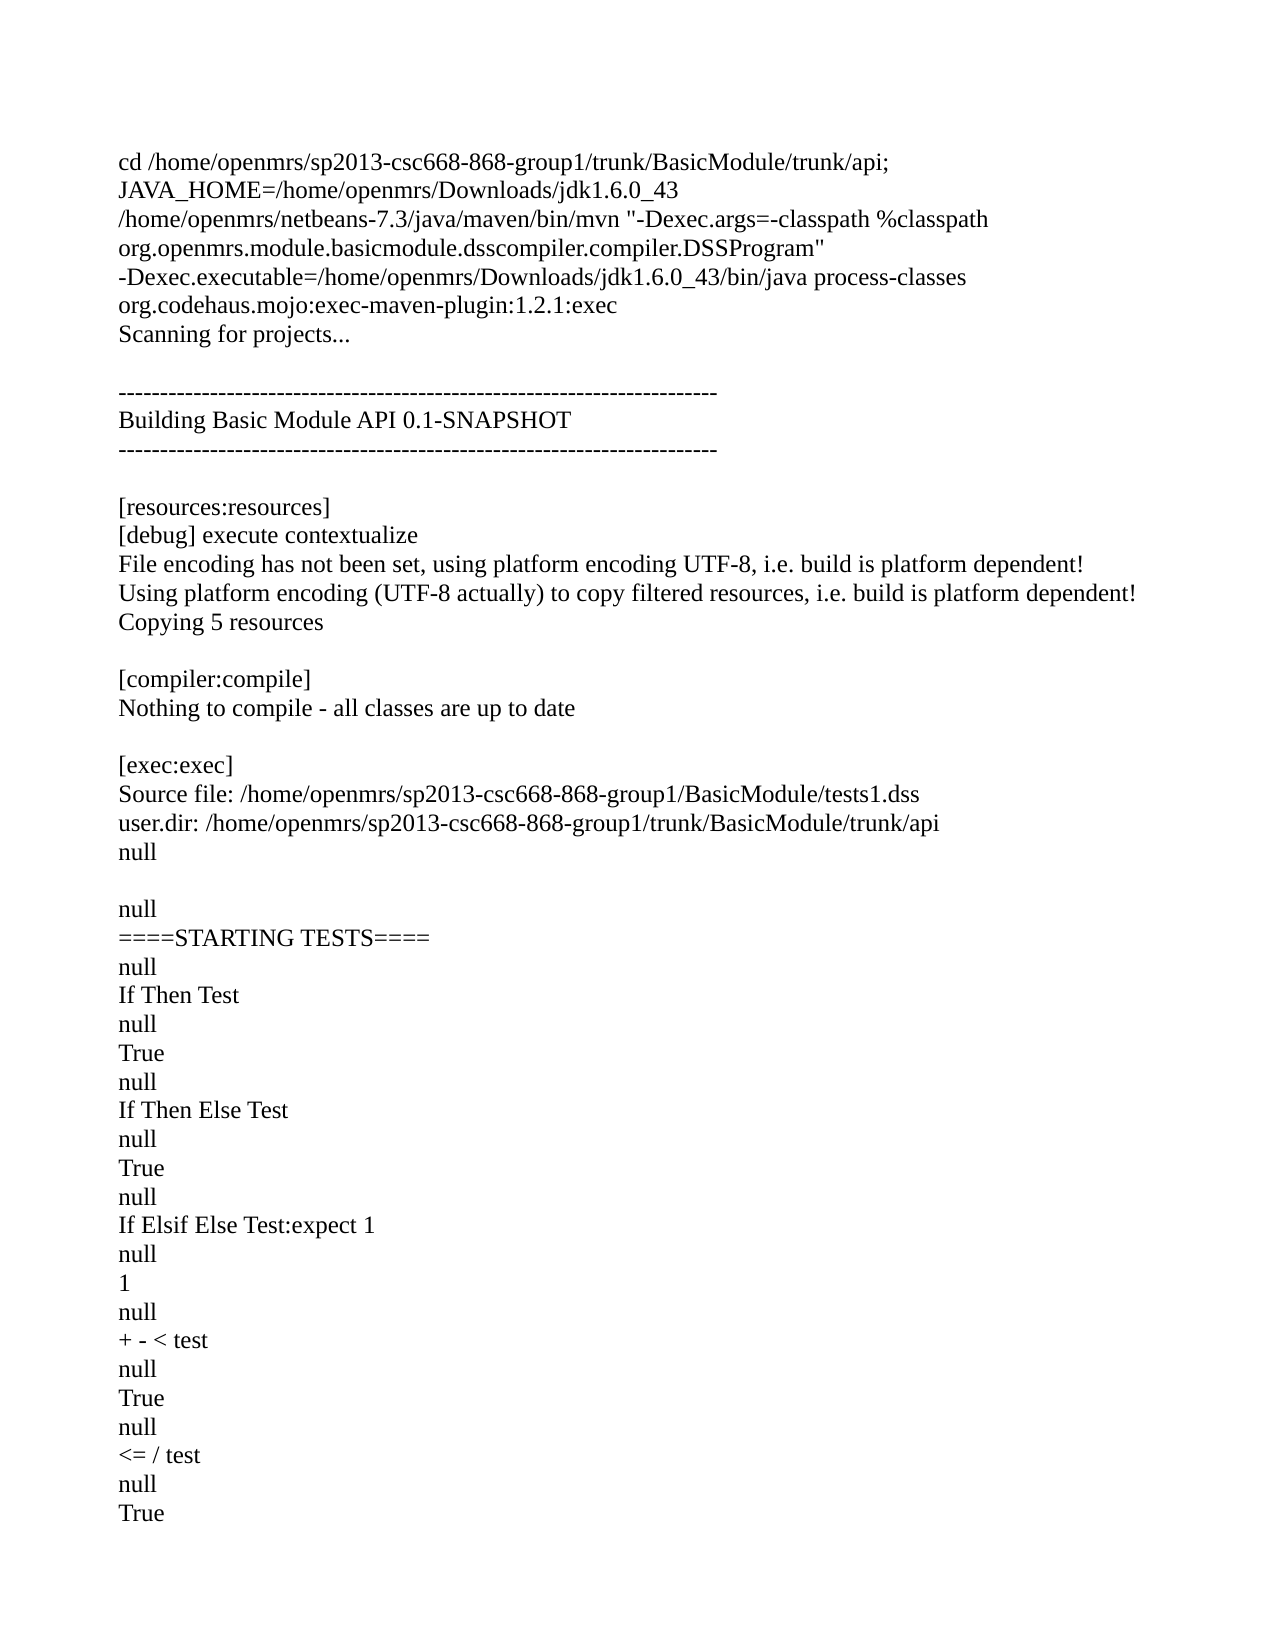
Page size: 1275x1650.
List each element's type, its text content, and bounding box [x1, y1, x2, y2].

text Using platform encoding (UTF-8 actually) to copy filtered resources, i.e. build is platform dependent! [118, 578, 1157, 607]
text [exec:exec] [118, 751, 1157, 779]
text null [118, 952, 1157, 981]
text ------------------------------------------------------------------------ [118, 434, 1157, 463]
text Source file: /home/openmrs/sp2013-csc668-868-group1/BasicModule/tests1.dss [118, 779, 1157, 808]
text cd /home/openmrs/sp2013-csc668-868-group1/trunk/BasicModule/trunk/api; JAVA_HOME=/home/openmrs/Downloads/jdk1.6.0_43 /home/openmrs/netbeans-7.3/java/maven/bin/mvn "-Dexec.args=-classpath %classpath org.openmrs.module.basicmodule.dsscompiler.compiler.DSSProgram" -Dexec.executable=/home/openmrs/Downloads/jdk1.6.0_43/bin/java process-classes org.codehaus.mojo:exec-maven-plugin:1.2.1:exec [118, 147, 1157, 319]
text null [118, 1182, 1157, 1211]
text File encoding has not been set, using platform encoding UTF-8, i.e. build is platform dependent! [118, 549, 1157, 578]
text [debug] execute contextualize [118, 521, 1157, 549]
text <= / test [118, 1441, 1157, 1469]
text user.dir: /home/openmrs/sp2013-csc668-868-group1/trunk/BasicModule/trunk/api [118, 808, 1157, 837]
text Scanning for projects... [118, 319, 1157, 348]
text If Then Else Test [118, 1096, 1157, 1124]
text null [118, 1412, 1157, 1441]
text 1 [118, 1268, 1157, 1297]
text Copying 5 resources [118, 607, 1157, 636]
text True [118, 1498, 1157, 1527]
text Building Basic Module API 0.1-SNAPSHOT [118, 406, 1157, 434]
text [resources:resources] [118, 492, 1157, 521]
text ====STARTING TESTS==== [118, 923, 1157, 952]
text null [118, 1239, 1157, 1268]
text [compiler:compile] [118, 664, 1157, 693]
text null [118, 837, 1157, 866]
text null [118, 1469, 1157, 1498]
text null [118, 1297, 1157, 1326]
text null [118, 1067, 1157, 1096]
text If Elsif Else Test:expect 1 [118, 1211, 1157, 1239]
text Nothing to compile - all classes are up to date [118, 693, 1157, 722]
text null [118, 1124, 1157, 1153]
text + - < test [118, 1326, 1157, 1354]
text True [118, 1153, 1157, 1182]
text null [118, 1009, 1157, 1038]
text If Then Test [118, 981, 1157, 1009]
text True [118, 1038, 1157, 1067]
text null [118, 1354, 1157, 1383]
text True [118, 1383, 1157, 1412]
text ------------------------------------------------------------------------ [118, 377, 1157, 406]
text null [118, 894, 1157, 923]
